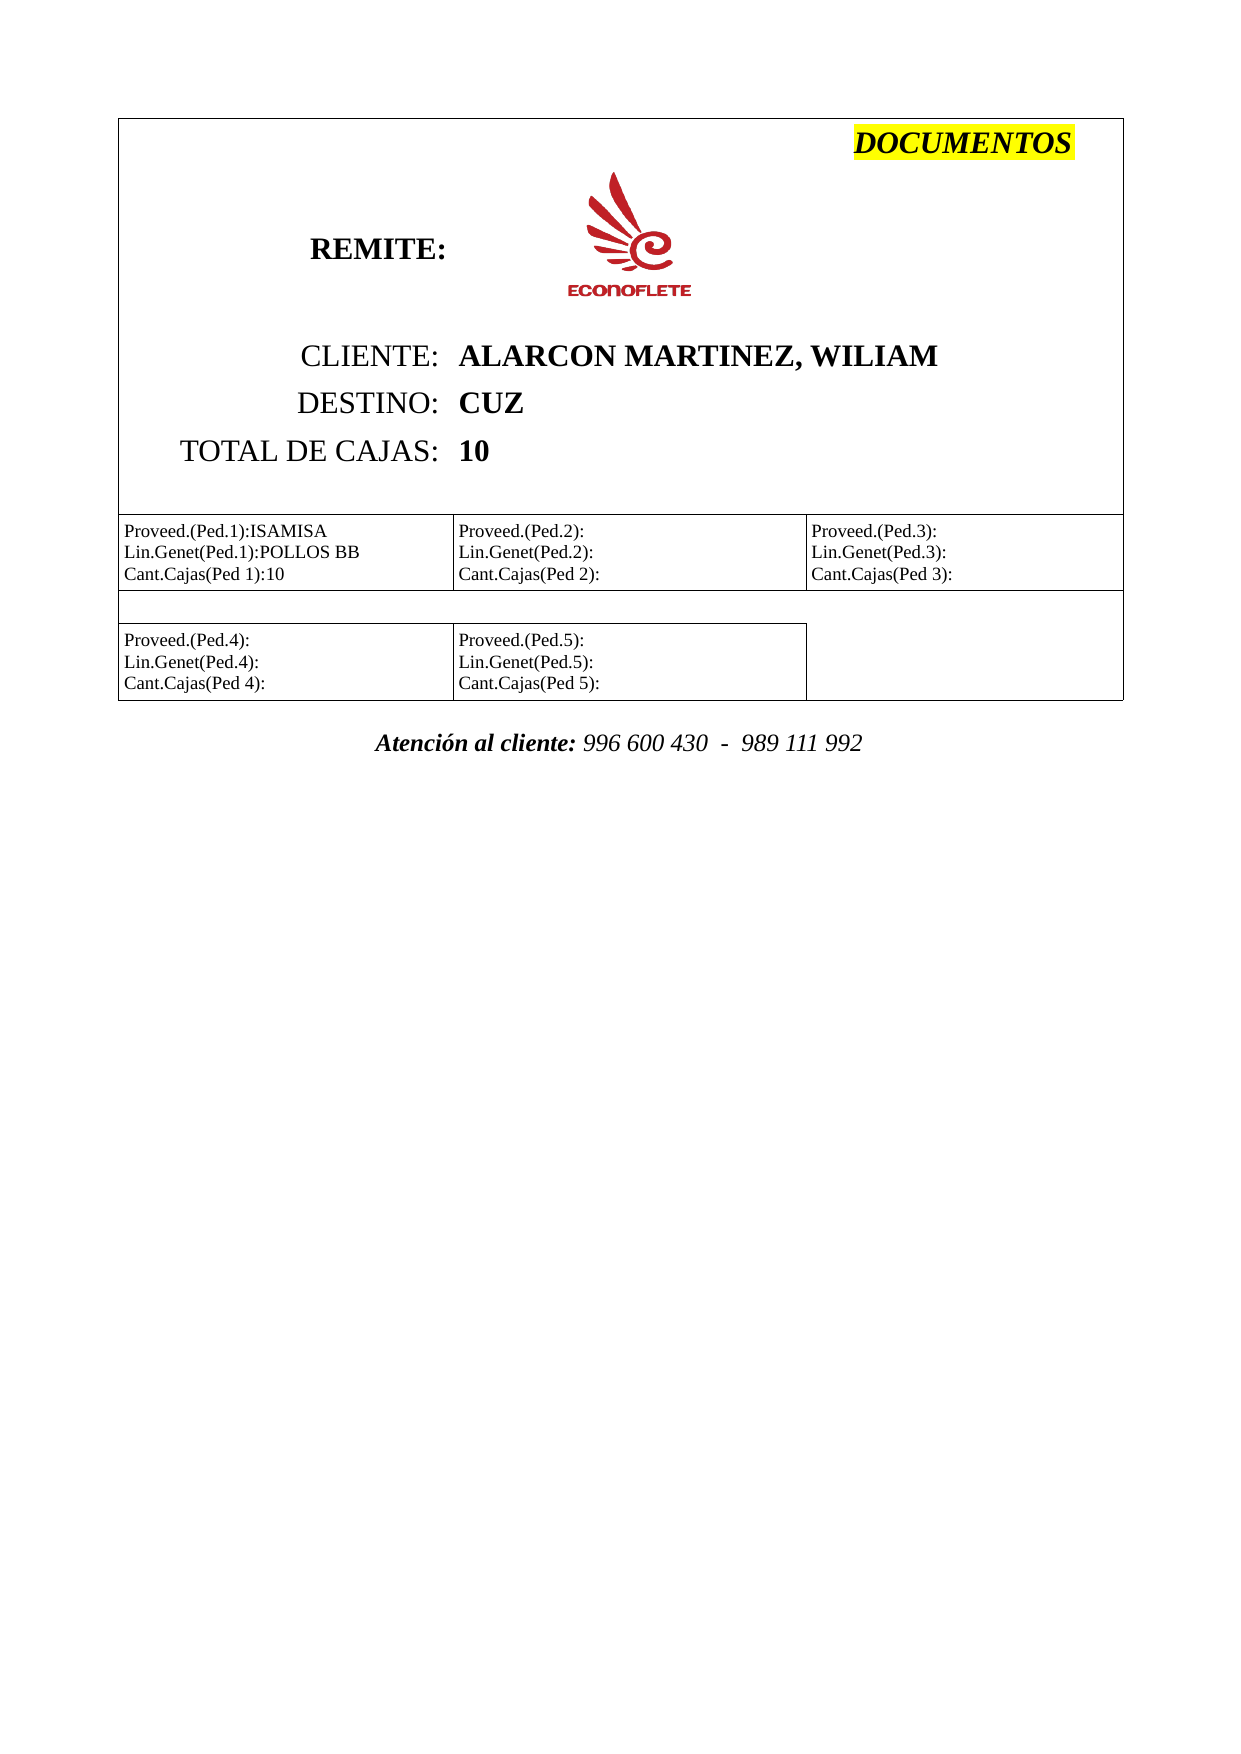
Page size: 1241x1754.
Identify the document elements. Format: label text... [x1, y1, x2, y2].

table_cell [806, 591, 1123, 623]
table_cell [806, 166, 1123, 332]
table_header [119, 119, 453, 166]
table_cell Proveed.(Ped.4): Lin.Genet(Ped.4): Cant.Cajas(Ped 4): [119, 624, 453, 699]
table_cell Proveed.(Ped.1):ISAMISA Lin.Genet(Ped.1):POLLOS BB Cant.Cajas(Ped 1):10 [119, 515, 453, 590]
table_cell [807, 623, 1123, 699]
table_cell [806, 474, 1123, 514]
picture [552, 171, 707, 297]
table_header DOCUMENTOS [806, 119, 1123, 166]
table_cell Proveed.(Ped.3): Lin.Genet(Ped.3): Cant.Cajas(Ped 3): [807, 515, 1123, 590]
table_cell DESTINO: [119, 379, 453, 426]
table_cell CLIENTE: [119, 332, 453, 379]
table_cell CUZ [453, 379, 806, 426]
table_header [453, 119, 806, 166]
table_cell 10 [453, 426, 1123, 474]
table_cell ALARCON MARTINEZ, WILIAM [453, 332, 1123, 379]
table_cell [453, 474, 806, 514]
table_cell REMITE: [119, 166, 453, 332]
table_cell [453, 166, 806, 332]
table_cell Proveed.(Ped.5): Lin.Genet(Ped.5): Cant.Cajas(Ped 5): [454, 624, 806, 699]
table_cell [806, 379, 1123, 426]
text Atención al cliente: 996 600 430 - 989 111 992 [118, 728, 1122, 757]
table_cell TOTAL DE CAJAS: [119, 426, 453, 474]
table_cell [119, 474, 453, 514]
table_cell [453, 591, 806, 623]
table_cell [119, 591, 453, 623]
table_cell Proveed.(Ped.2): Lin.Genet(Ped.2): Cant.Cajas(Ped 2): [454, 515, 806, 590]
